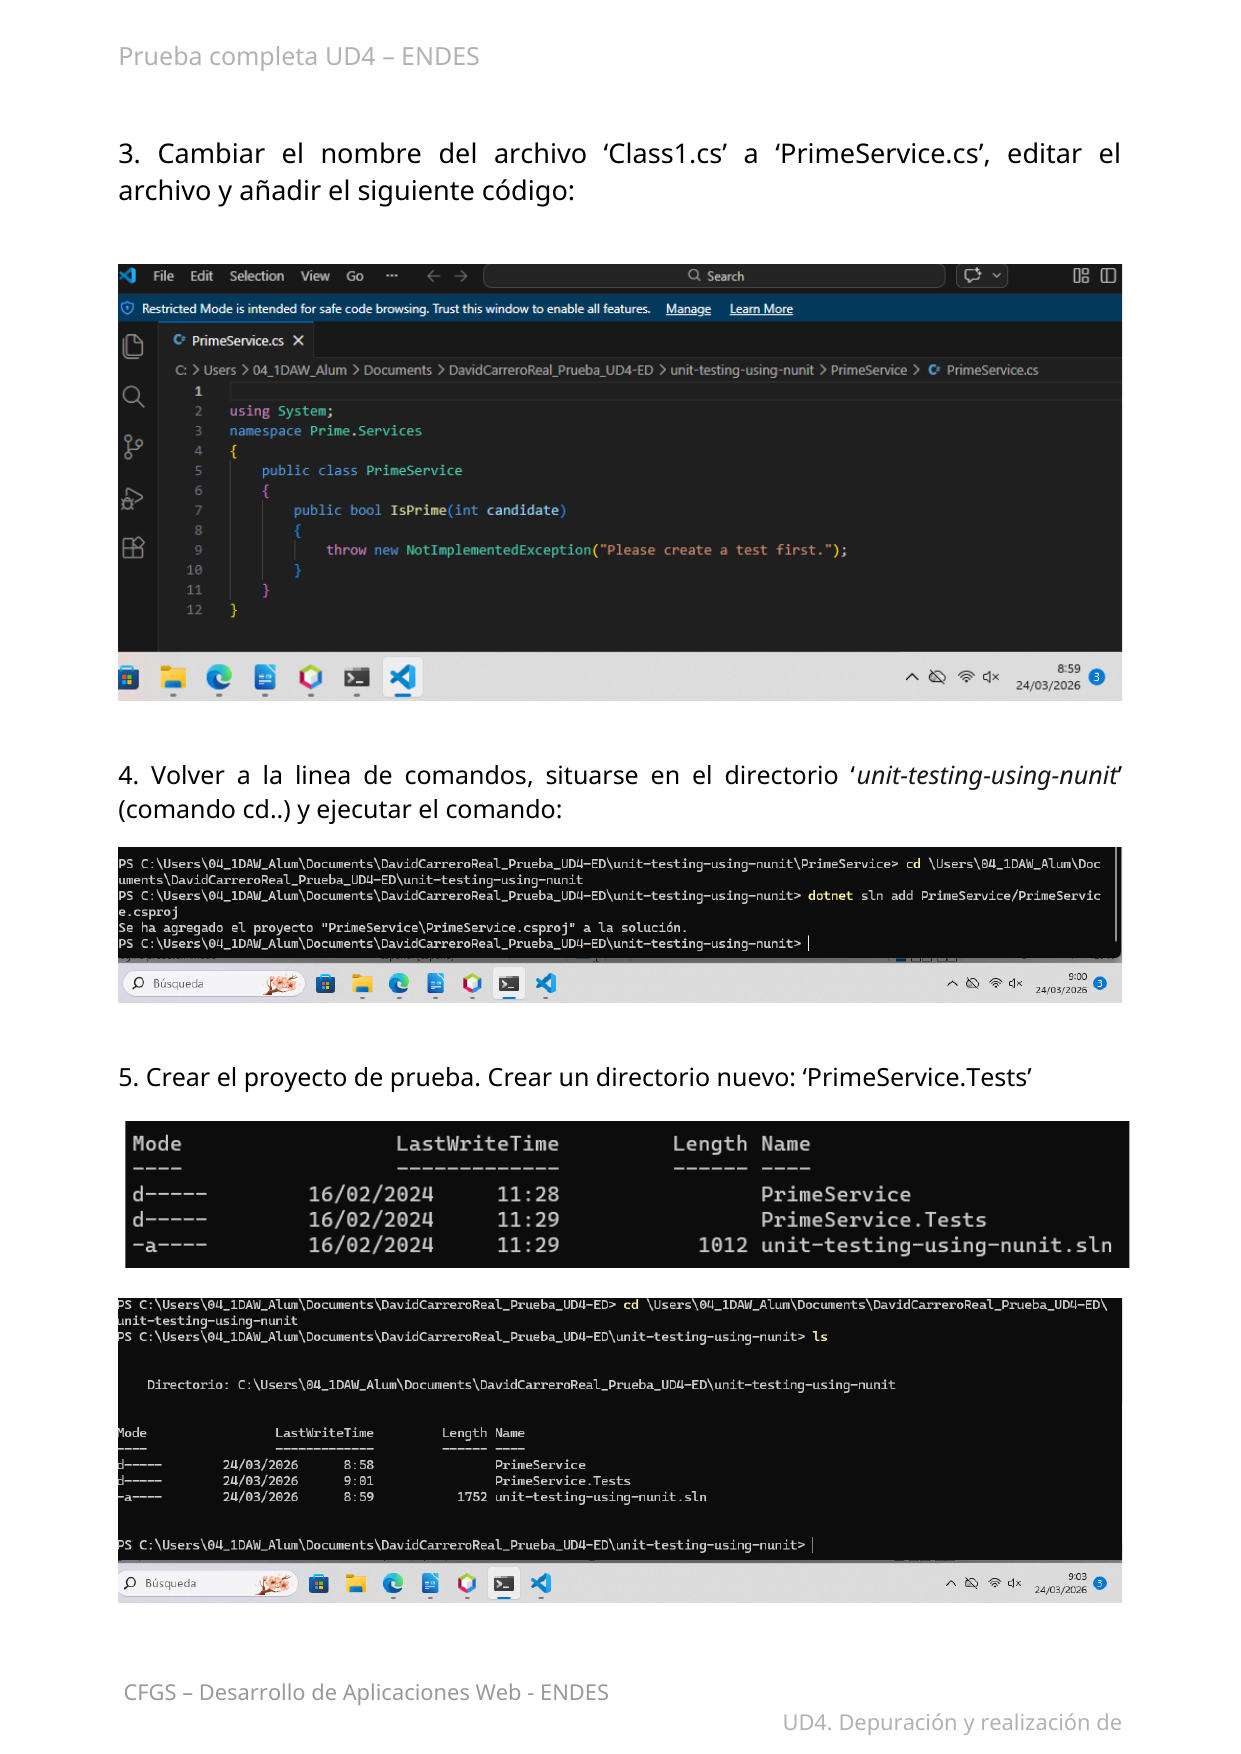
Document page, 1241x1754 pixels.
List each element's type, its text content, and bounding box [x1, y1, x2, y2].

text 4. Volver a la linea de comandos, situarse en el directorio ‘unit-testing-using-nunit’ (comando cd..) y ejecutar el comando: [118, 757, 1122, 825]
picture [118, 847, 1123, 1003]
text 5. Crear el proyecto de prueba. Crear un directorio nuevo: ‘PrimeService.Tests’ [118, 1060, 1122, 1094]
picture [118, 264, 1123, 701]
text 3. Cambiar el nombre del archivo ‘Class1.cs’ a ‘PrimeService.cs’, editar el archivo y añadir el siguiente código: [118, 135, 1122, 209]
picture [118, 1298, 1123, 1603]
picture [125, 1121, 1130, 1268]
